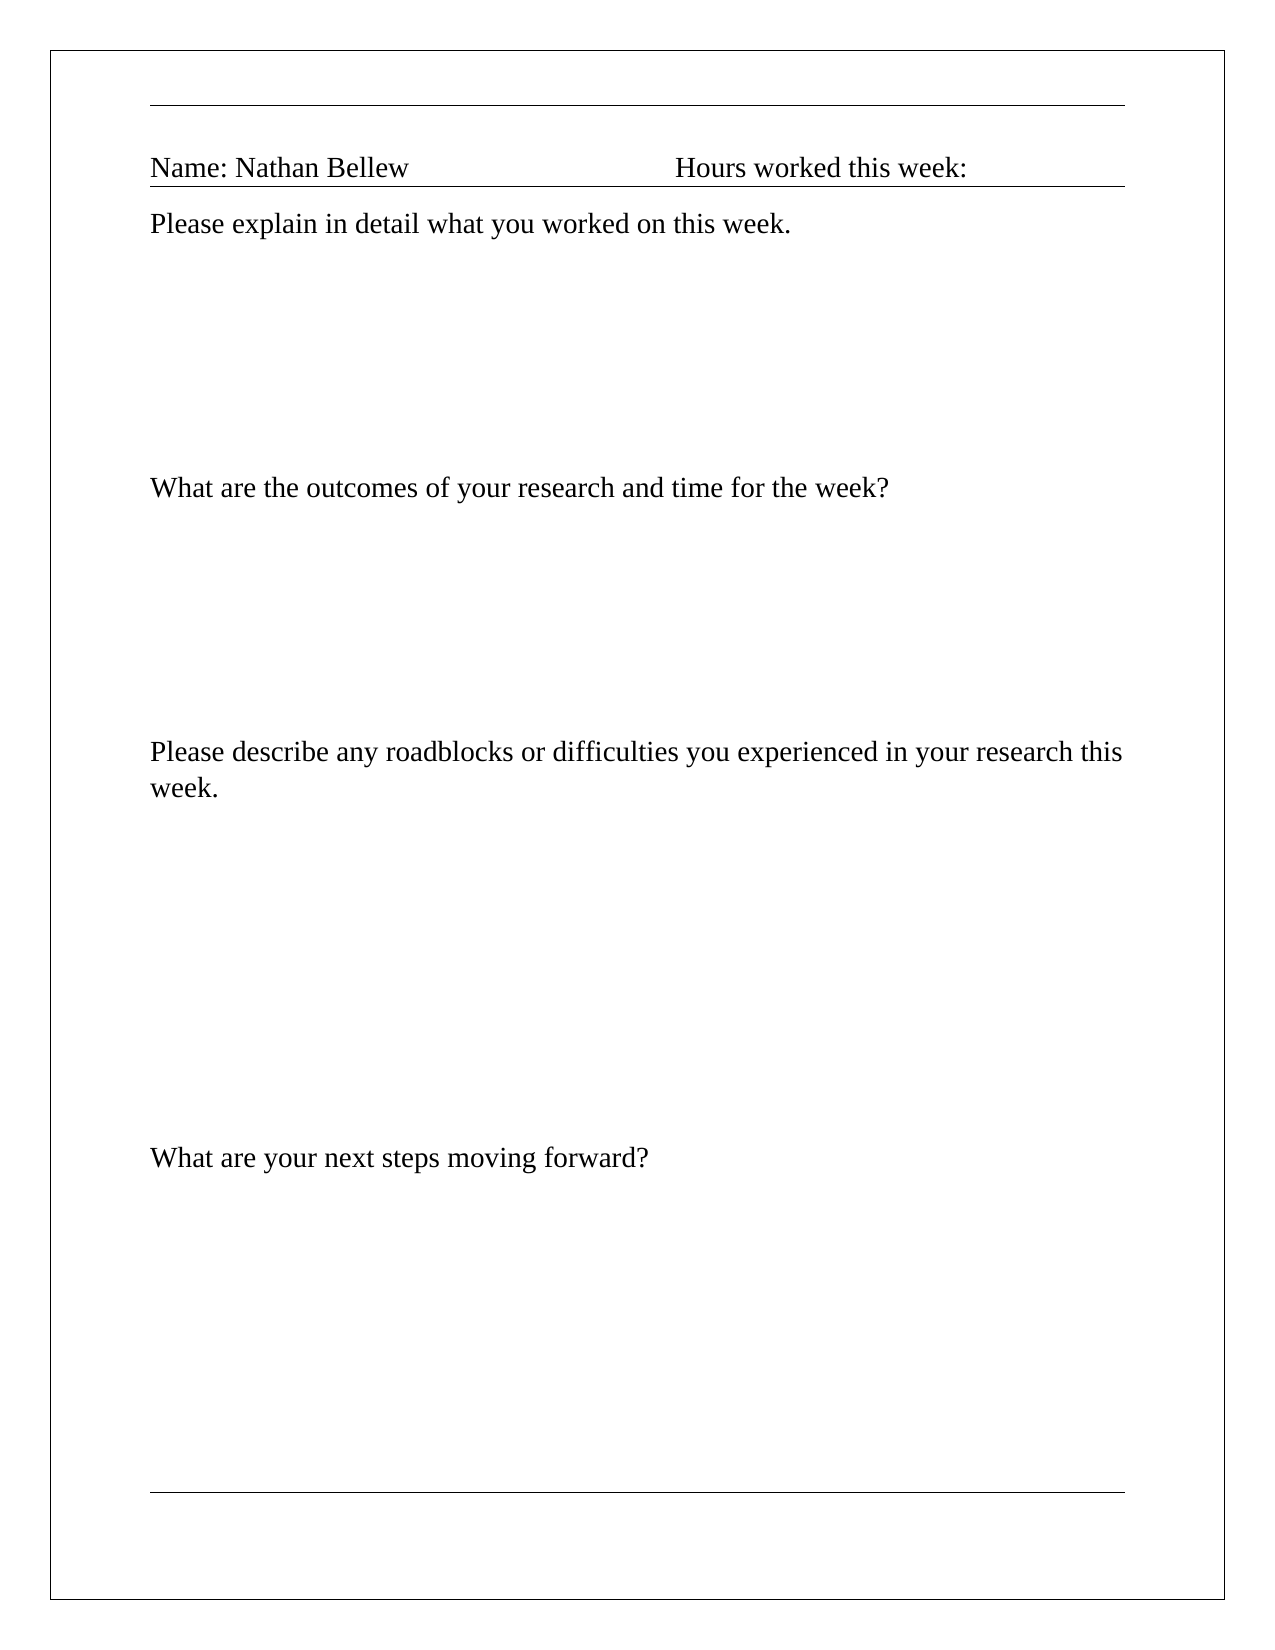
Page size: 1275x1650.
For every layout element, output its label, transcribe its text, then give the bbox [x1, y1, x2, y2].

text Name: Nathan Bellew Hours worked this week: [150, 150, 1125, 186]
text Please describe any roadblocks or difficulties you experienced in your research this week. [150, 734, 1125, 804]
text Please explain in detail what you worked on this week. [150, 206, 1125, 239]
text What are the outcomes of your research and time for the week? [150, 470, 1125, 503]
text What are your next steps moving forward? [150, 1140, 1125, 1173]
